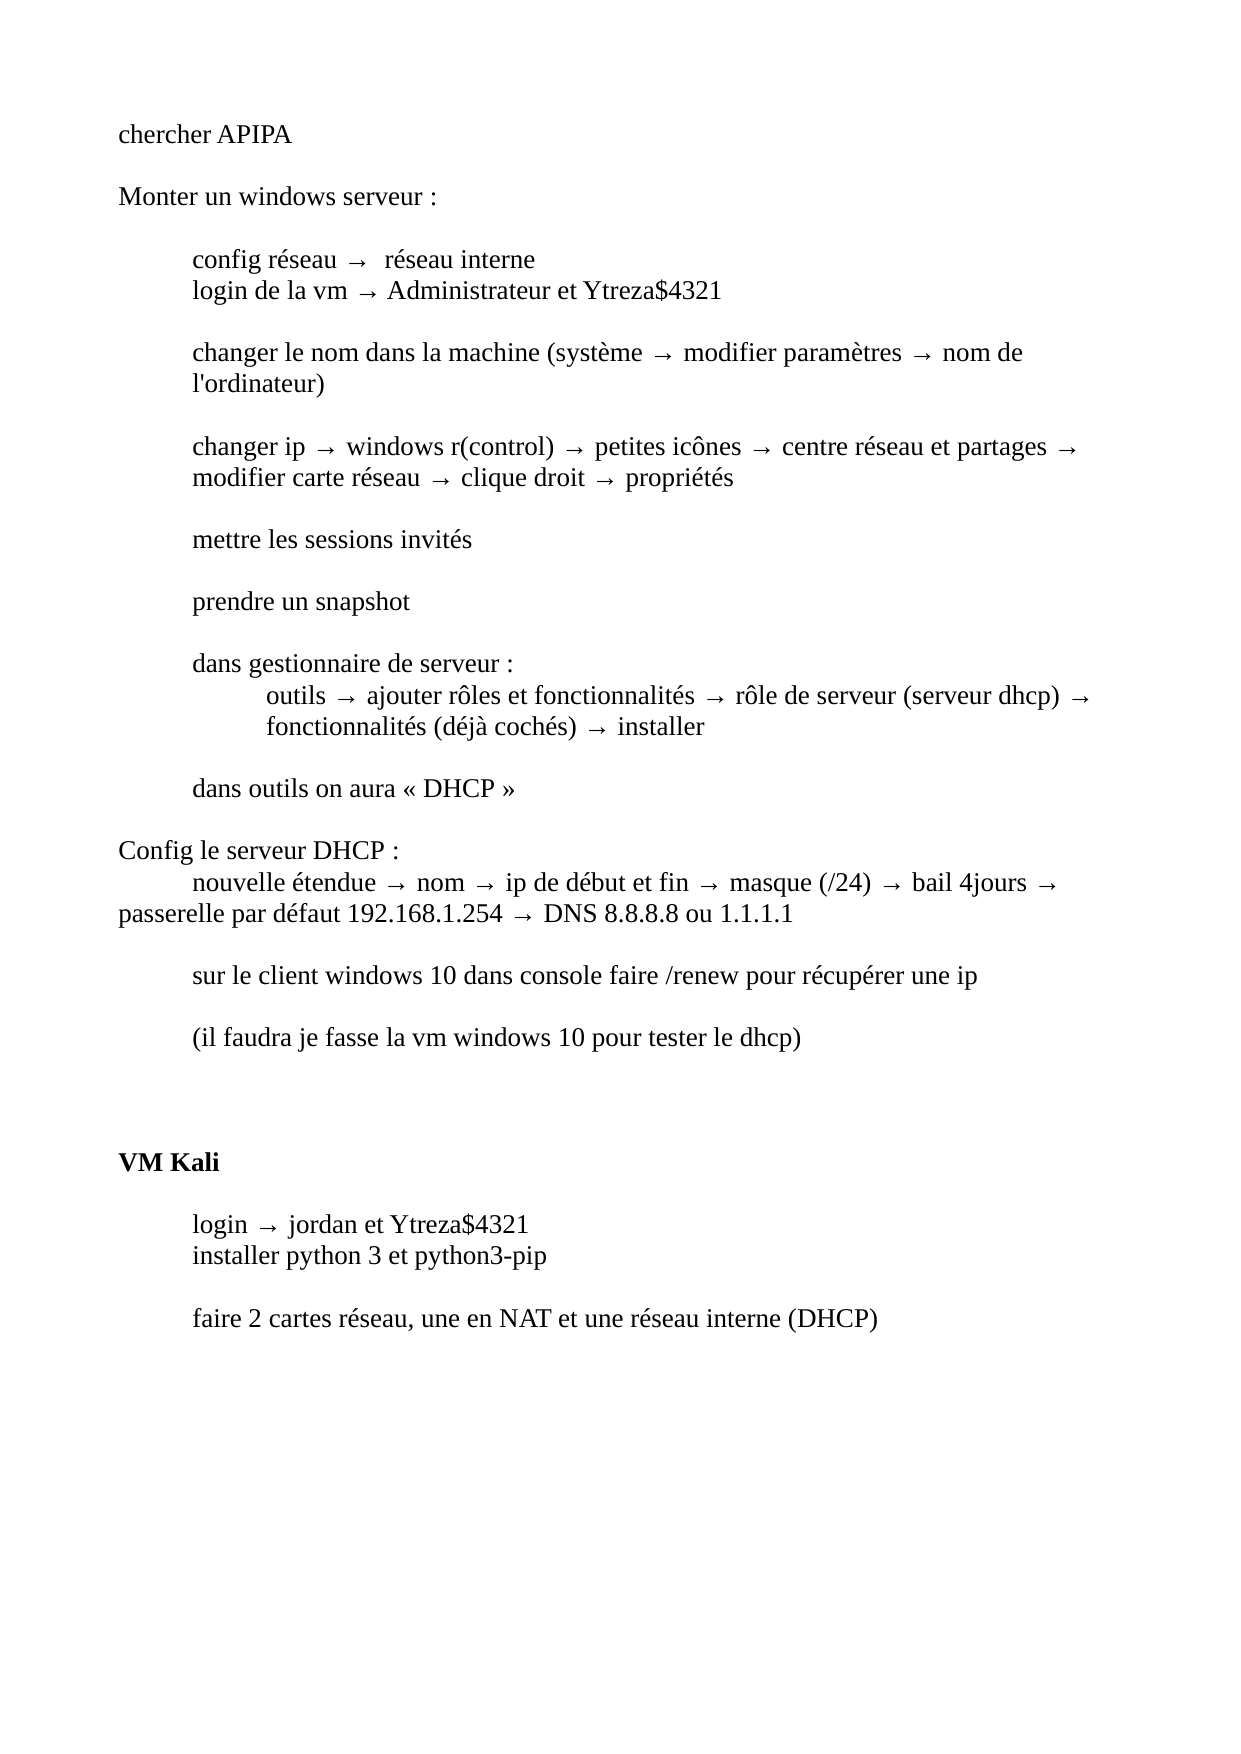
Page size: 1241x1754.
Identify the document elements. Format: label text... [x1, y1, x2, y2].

text changer ip → windows r(control) → petites icônes → centre réseau et partages → modifier carte réseau → clique droit → propriétés [118, 429, 1122, 492]
text chercher APIPA [118, 118, 1122, 149]
text changer le nom dans la machine (système → modifier paramètres → nom de l'ordinateur) [118, 336, 1122, 398]
text config réseau → réseau interne [118, 243, 1122, 274]
text mettre les sessions invités [118, 523, 1122, 554]
text Config le serveur DHCP : [118, 834, 1122, 866]
text prendre un snapshot [118, 585, 1122, 616]
text login de la vm → Administrateur et Ytreza$4321 [118, 274, 1122, 305]
text Monter un windows serveur : [118, 180, 1122, 212]
text dans gestionnaire de serveur : [118, 648, 1122, 679]
text (il faudra je fasse la vm windows 10 pour tester le dhcp) [118, 1021, 1122, 1052]
text dans outils on aura « DHCP » [118, 772, 1122, 803]
text outils → ajouter rôles et fonctionnalités → rôle de serveur (serveur dhcp) → fonctionnalités (déjà cochés) → installer [118, 679, 1122, 741]
text faire 2 cartes réseau, une en NAT et une réseau interne (DHCP) [118, 1302, 1122, 1333]
text nouvelle étendue → nom → ip de début et fin → masque (/24) → bail 4jours → passerelle par défaut 192.168.1.254 → DNS 8.8.8.8 ou 1.1.1.1 [118, 866, 1122, 928]
text sur le client windows 10 dans console faire /renew pour récupérer une ip [118, 959, 1122, 990]
text installer python 3 et python3-pip [118, 1239, 1122, 1271]
text login → jordan et Ytreza$4321 [118, 1208, 1122, 1239]
text VM Kali [118, 1146, 1122, 1177]
